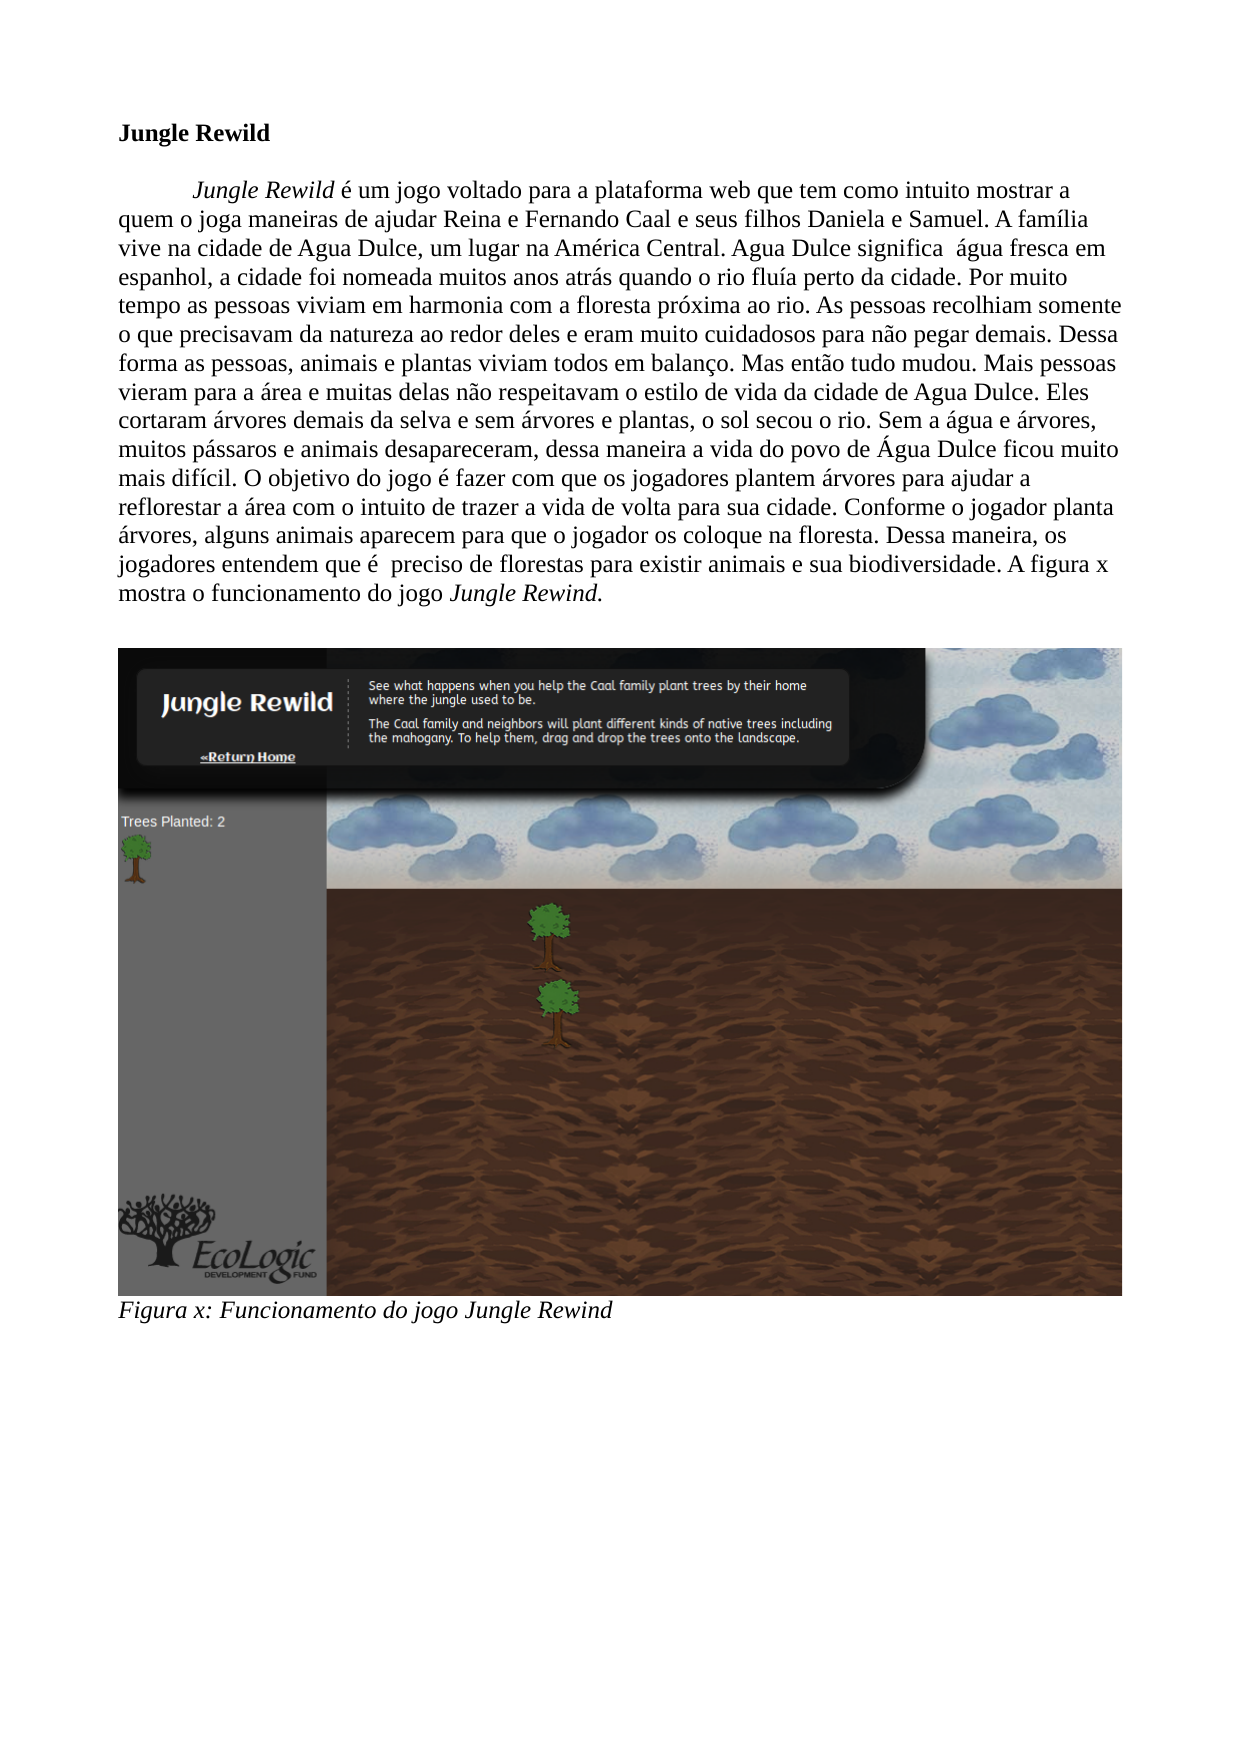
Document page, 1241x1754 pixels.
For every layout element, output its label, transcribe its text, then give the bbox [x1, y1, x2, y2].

picture [118, 648, 1123, 1296]
text Figura x: Funcionamento do jogo Jungle Rewind [118, 1296, 1122, 1324]
text Jungle Rewild [118, 118, 1122, 147]
text Jungle Rewild é um jogo voltado para a plataforma web que tem como intuito mostrar a quem o joga maneiras de ajudar Reina e Fernando Caal e seus filhos Daniela e Samuel. A família vive na cidade de Agua Dulce, um lugar na América Central. Agua Dulce significa água fresca em espanhol, a cidade foi nomeada muitos anos atrás quando o rio fluía perto da cidade. Por muito tempo as pessoas viviam em harmonia com a floresta próxima ao rio. As pessoas recolhiam somente o que precisavam da natureza ao redor deles e eram muito cuidadosos para não pegar demais. Dessa forma as pessoas, animais e plantas viviam todos em balanço. Mas então tudo mudou. Mais pessoas vieram para a área e muitas delas não respeitavam o estilo de vida da cidade de Agua Dulce. Eles cortaram árvores demais da selva e sem árvores e plantas, o sol secou o rio. Sem a água e árvores, muitos pássaros e animais desapareceram, dessa maneira a vida do povo de Água Dulce ficou muito mais difícil. O objetivo do jogo é fazer com que os jogadores plantem árvores para ajudar a reflorestar a área com o intuito de trazer a vida de volta para sua cidade. Conforme o jogador planta árvores, alguns animais aparecem para que o jogador os coloque na floresta. Dessa maneira, os jogadores entendem que é preciso de florestas para existir animais e sua biodiversidade. A figura x mostra o funcionamento do jogo Jungle Rewind. [118, 176, 1122, 607]
